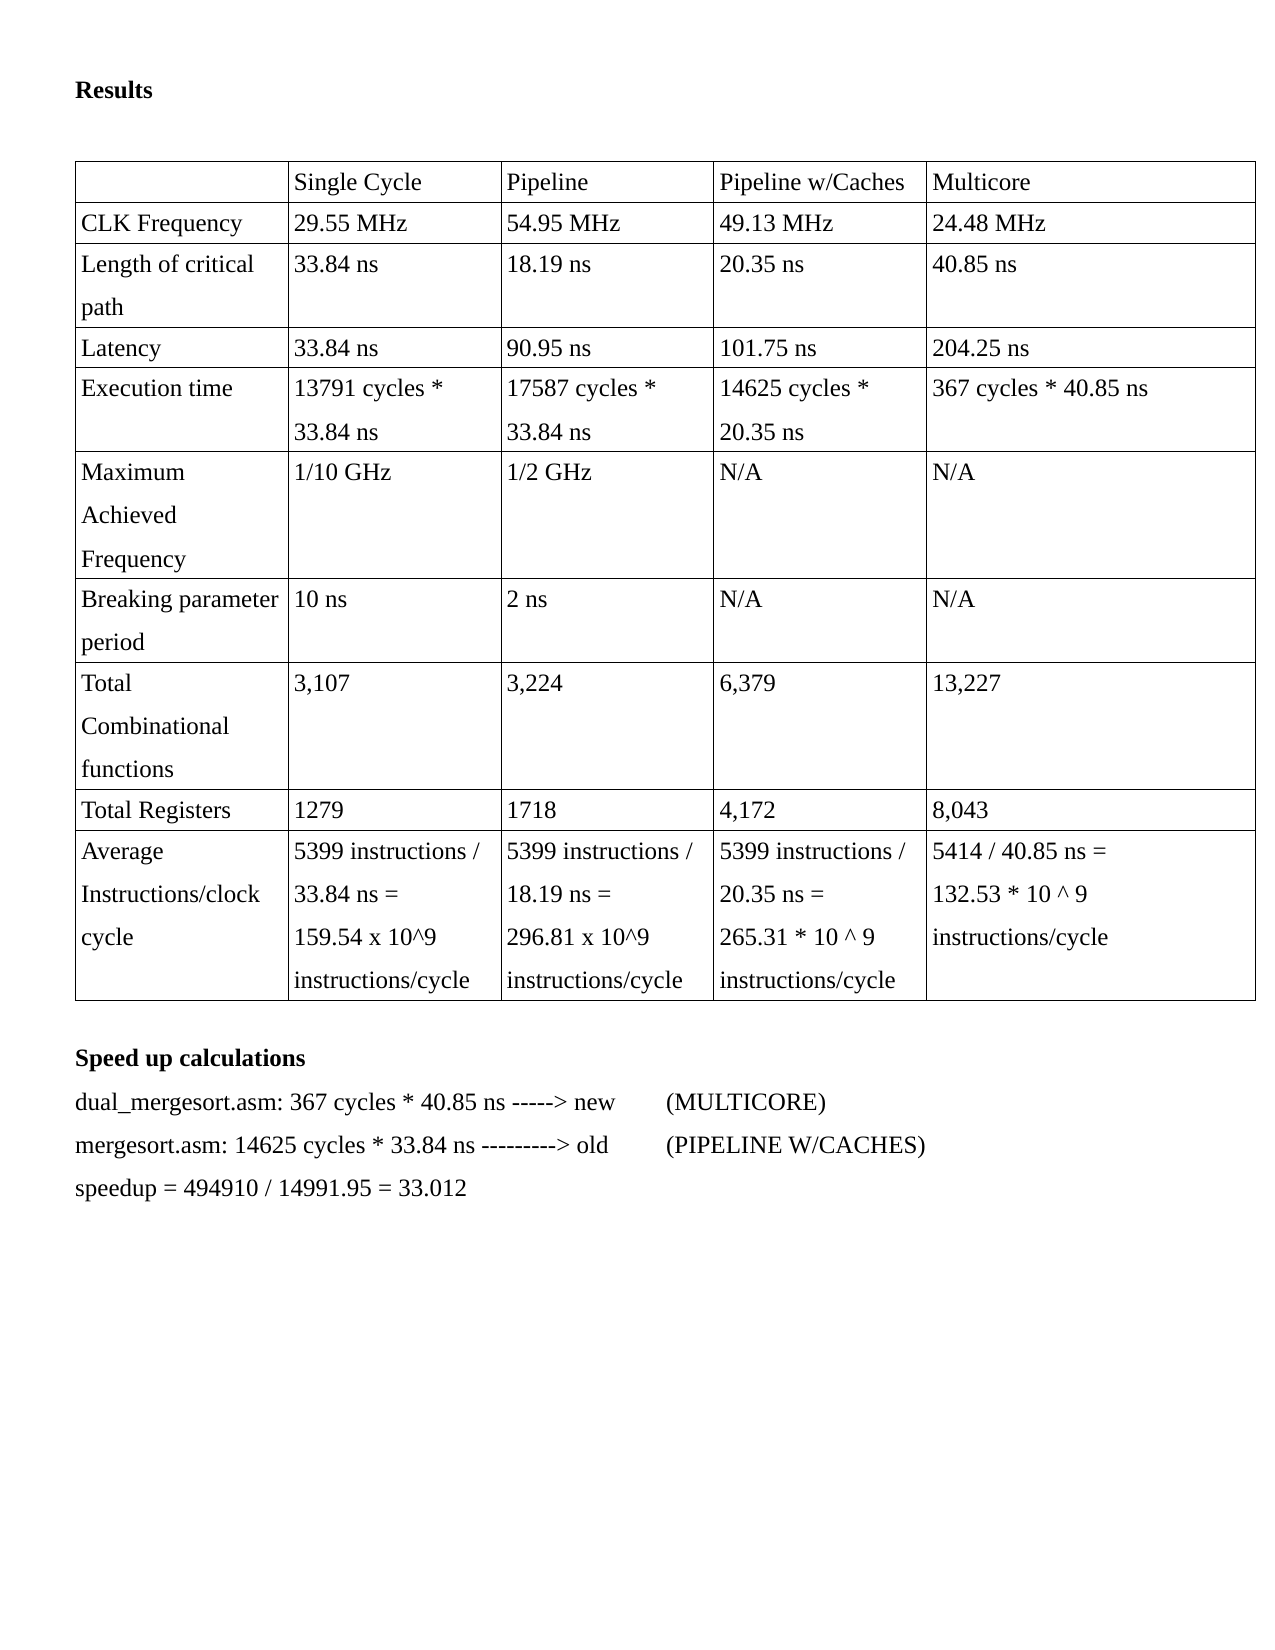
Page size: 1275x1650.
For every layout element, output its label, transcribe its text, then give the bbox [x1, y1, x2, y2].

table_cell 2 ns [502, 579, 713, 662]
table_cell 13791 cycles * 33.84 ns [289, 368, 501, 451]
table_cell 5399 instructions / 20.35 ns = 265.31 * 10 ^ 9 instructions/cycle [714, 831, 926, 1000]
text Speed up calculations [75, 1043, 1200, 1072]
table_cell 40.85 ns [927, 244, 1255, 327]
table_cell 5399 instructions / 18.19 ns = 296.81 x 10^9 instructions/cycle [502, 831, 713, 1000]
table_cell Execution time [76, 368, 288, 451]
table_cell Maximum Achieved Frequency [76, 452, 288, 578]
table_header [76, 162, 288, 202]
table_cell 8,043 [927, 790, 1255, 830]
table_cell 14625 cycles * 20.35 ns [714, 368, 926, 451]
table_cell 13,227 [927, 663, 1255, 789]
table_cell 1/10 GHz [289, 452, 501, 578]
table_cell 367 cycles * 40.85 ns [927, 368, 1255, 451]
table_cell 54.95 MHz [502, 203, 713, 243]
table_cell 6,379 [714, 663, 926, 789]
table_cell 5399 instructions / 33.84 ns = 159.54 x 10^9 instructions/cycle [289, 831, 501, 1000]
table_cell 3,224 [502, 663, 713, 789]
table_cell 1718 [502, 790, 713, 830]
table_cell Latency [76, 328, 288, 367]
table_cell 204.25 ns [927, 328, 1255, 367]
table_cell 10 ns [289, 579, 501, 662]
table_cell CLK Frequency [76, 203, 288, 243]
table_cell 24.48 MHz [927, 203, 1255, 243]
table_cell 33.84 ns [289, 328, 501, 367]
table_cell 29.55 MHz [289, 203, 501, 243]
table_cell 101.75 ns [714, 328, 926, 367]
table_cell 1279 [289, 790, 501, 830]
table_cell Total Registers [76, 790, 288, 830]
table_cell Breaking parameter period [76, 579, 288, 662]
text speedup = 494910 / 14991.95 = 33.012 [75, 1173, 1200, 1202]
text mergesort.asm: 14625 cycles * 33.84 ns ---------> old (PIPELINE W/CACHES) [75, 1130, 1200, 1158]
table_header Multicore [927, 162, 1255, 202]
table_header Pipeline w/Caches [714, 162, 926, 202]
table_cell 90.95 ns [502, 328, 713, 367]
text Results [75, 75, 1200, 104]
table_cell Length of critical path [76, 244, 288, 327]
table_cell 33.84 ns [289, 244, 501, 327]
table_cell 18.19 ns [502, 244, 713, 327]
table_cell N/A [927, 579, 1255, 662]
table_cell 5414 / 40.85 ns = 132.53 * 10 ^ 9 instructions/cycle [927, 831, 1255, 1000]
table_cell 20.35 ns [714, 244, 926, 327]
table_cell N/A [714, 579, 926, 662]
table_cell 4,172 [714, 790, 926, 830]
table_cell 49.13 MHz [714, 203, 926, 243]
table_cell 3,107 [289, 663, 501, 789]
table_cell 17587 cycles * 33.84 ns [502, 368, 713, 451]
table_header Single Cycle [289, 162, 501, 202]
table_cell N/A [714, 452, 926, 578]
table_cell Total Combinational functions [76, 663, 288, 789]
table_cell Average Instructions/clock cycle [76, 831, 288, 1000]
table_header Pipeline [502, 162, 713, 202]
table_cell 1/2 GHz [502, 452, 713, 578]
table_cell N/A [927, 452, 1255, 578]
text dual_mergesort.asm: 367 cycles * 40.85 ns -----> new (MULTICORE) [75, 1087, 1200, 1115]
